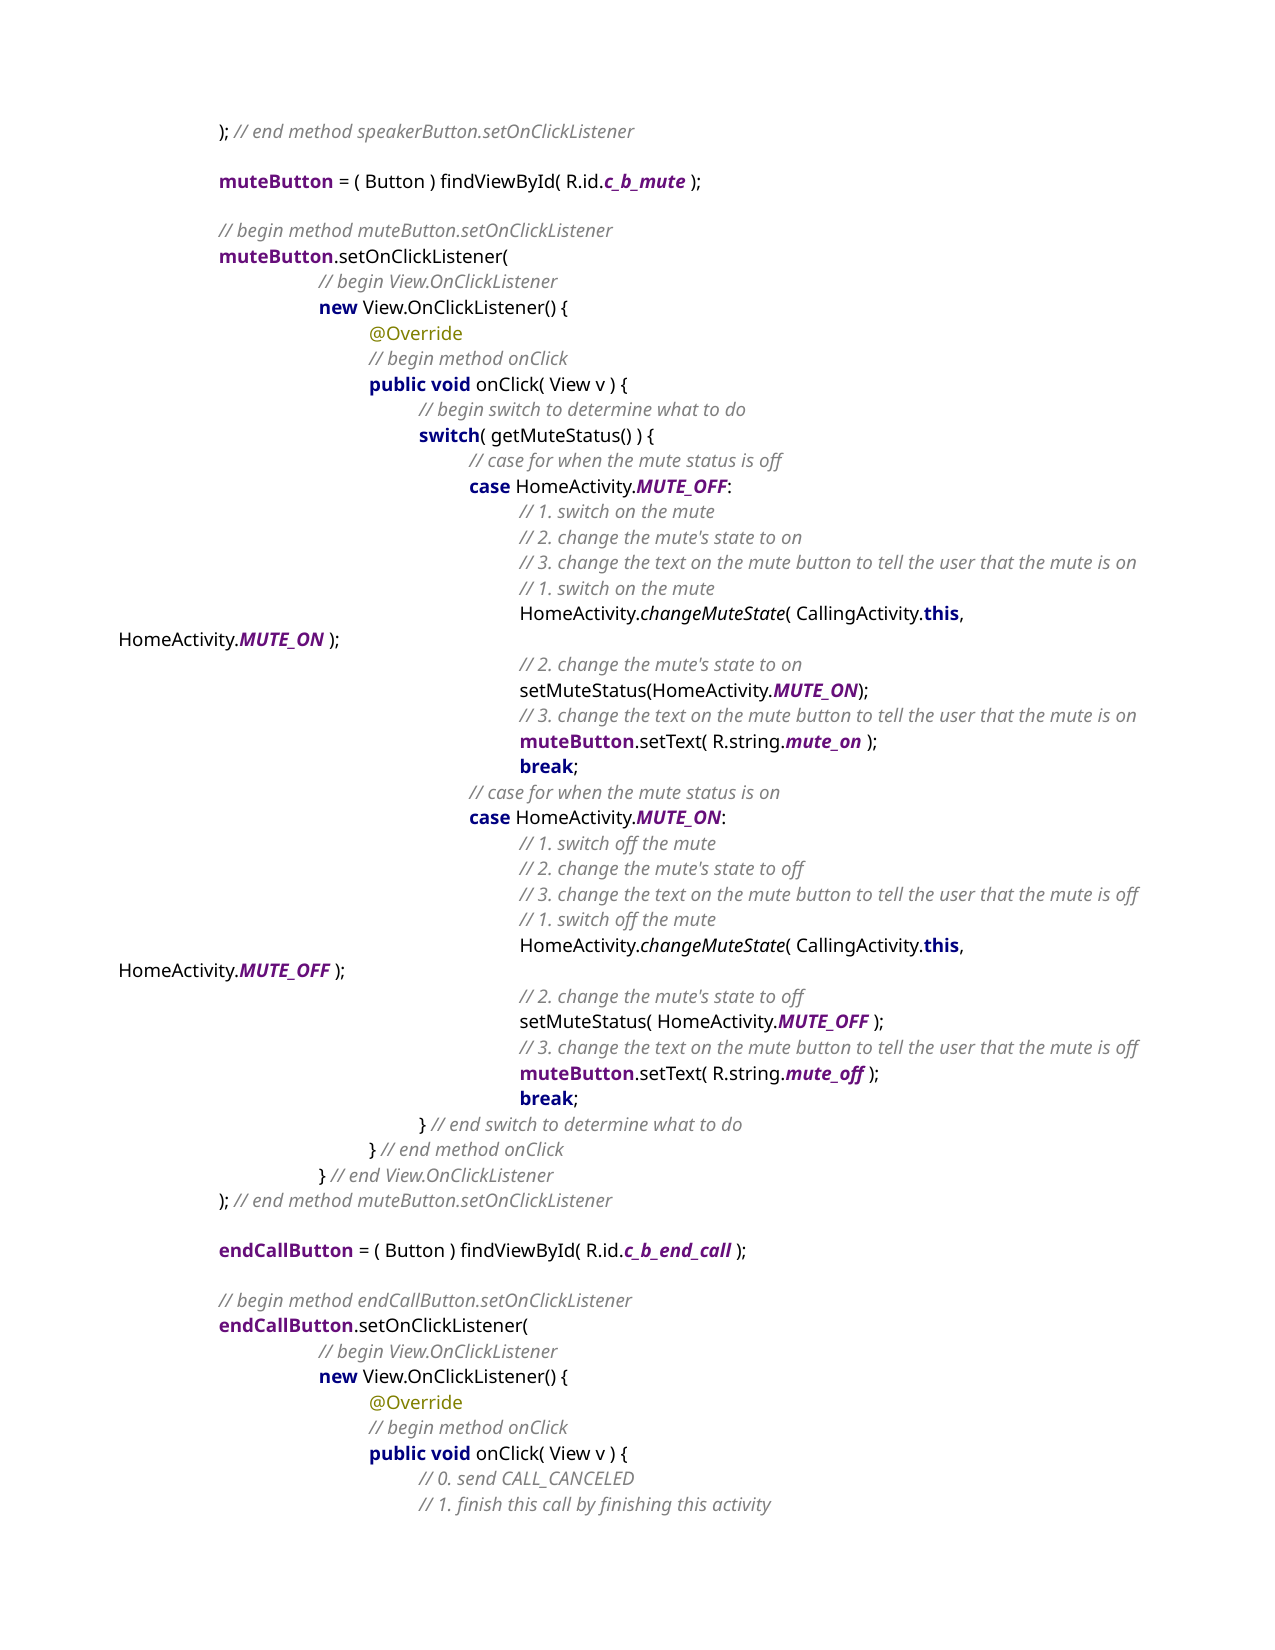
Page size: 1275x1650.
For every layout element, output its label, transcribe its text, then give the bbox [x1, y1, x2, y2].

text muteButton.setOnClickListener( [118, 243, 1157, 269]
text // begin method onClick [118, 345, 1157, 371]
text // 2. change the mute's state to off [118, 856, 1157, 881]
text } // end switch to determine what to do [118, 1111, 1157, 1136]
text endCallButton.setOnClickListener( [118, 1313, 1157, 1338]
text // 1. switch on the mute [118, 575, 1157, 601]
text // begin switch to determine what to do [118, 396, 1157, 422]
text muteButton = ( Button ) findViewById( R.id.c_b_mute ); [118, 168, 1157, 193]
text // begin View.OnClickListener [118, 1338, 1157, 1364]
text // case for when the mute status is off [118, 447, 1157, 473]
text HomeActivity.changeMuteState( CallingActivity.this, HomeActivity.MUTE_ON ); [118, 601, 1157, 652]
text endCallButton = ( Button ) findViewById( R.id.c_b_end_call ); [118, 1237, 1157, 1263]
text // 2. change the mute's state to off [118, 983, 1157, 1009]
text // begin method onClick [118, 1415, 1157, 1440]
text // 2. change the mute's state to on [118, 652, 1157, 677]
text public void onClick( View v ) { [118, 371, 1157, 396]
text // 2. change the mute's state to on [118, 524, 1157, 549]
text // 1. switch on the mute [118, 498, 1157, 524]
text muteButton.setText( R.string.mute_on ); [118, 728, 1157, 754]
text // 3. change the text on the mute button to tell the user that the mute is on [118, 549, 1157, 575]
text // begin method endCallButton.setOnClickListener [118, 1287, 1157, 1313]
text new View.OnClickListener() { [118, 294, 1157, 320]
text ); // end method speakerButton.setOnClickListener [118, 118, 1157, 144]
text // 0. send CALL_CANCELED [118, 1466, 1157, 1491]
text } // end View.OnClickListener [118, 1162, 1157, 1187]
text case HomeActivity.MUTE_ON: [118, 805, 1157, 830]
text // 1. switch off the mute [118, 907, 1157, 932]
text new View.OnClickListener() { [118, 1364, 1157, 1389]
text muteButton.setText( R.string.mute_off ); [118, 1060, 1157, 1085]
text // begin method muteButton.setOnClickListener [118, 218, 1157, 243]
text setMuteStatus(HomeActivity.MUTE_ON); [118, 677, 1157, 703]
text } // end method onClick [118, 1136, 1157, 1162]
text case HomeActivity.MUTE_OFF: [118, 473, 1157, 498]
text ); // end method muteButton.setOnClickListener [118, 1187, 1157, 1213]
text break; [118, 754, 1157, 779]
text @Override [118, 1389, 1157, 1415]
text break; [118, 1085, 1157, 1111]
text HomeActivity.changeMuteState( CallingActivity.this, HomeActivity.MUTE_OFF ); [118, 932, 1157, 983]
text // 3. change the text on the mute button to tell the user that the mute is off [118, 1034, 1157, 1060]
text // begin View.OnClickListener [118, 269, 1157, 294]
text setMuteStatus( HomeActivity.MUTE_OFF ); [118, 1009, 1157, 1034]
text // 1. switch off the mute [118, 830, 1157, 856]
text public void onClick( View v ) { [118, 1440, 1157, 1466]
text // 1. finish this call by finishing this activity [118, 1491, 1157, 1517]
text @Override [118, 320, 1157, 345]
text // 3. change the text on the mute button to tell the user that the mute is off [118, 881, 1157, 907]
text // case for when the mute status is on [118, 779, 1157, 805]
text switch( getMuteStatus() ) { [118, 422, 1157, 447]
text // 3. change the text on the mute button to tell the user that the mute is on [118, 703, 1157, 728]
